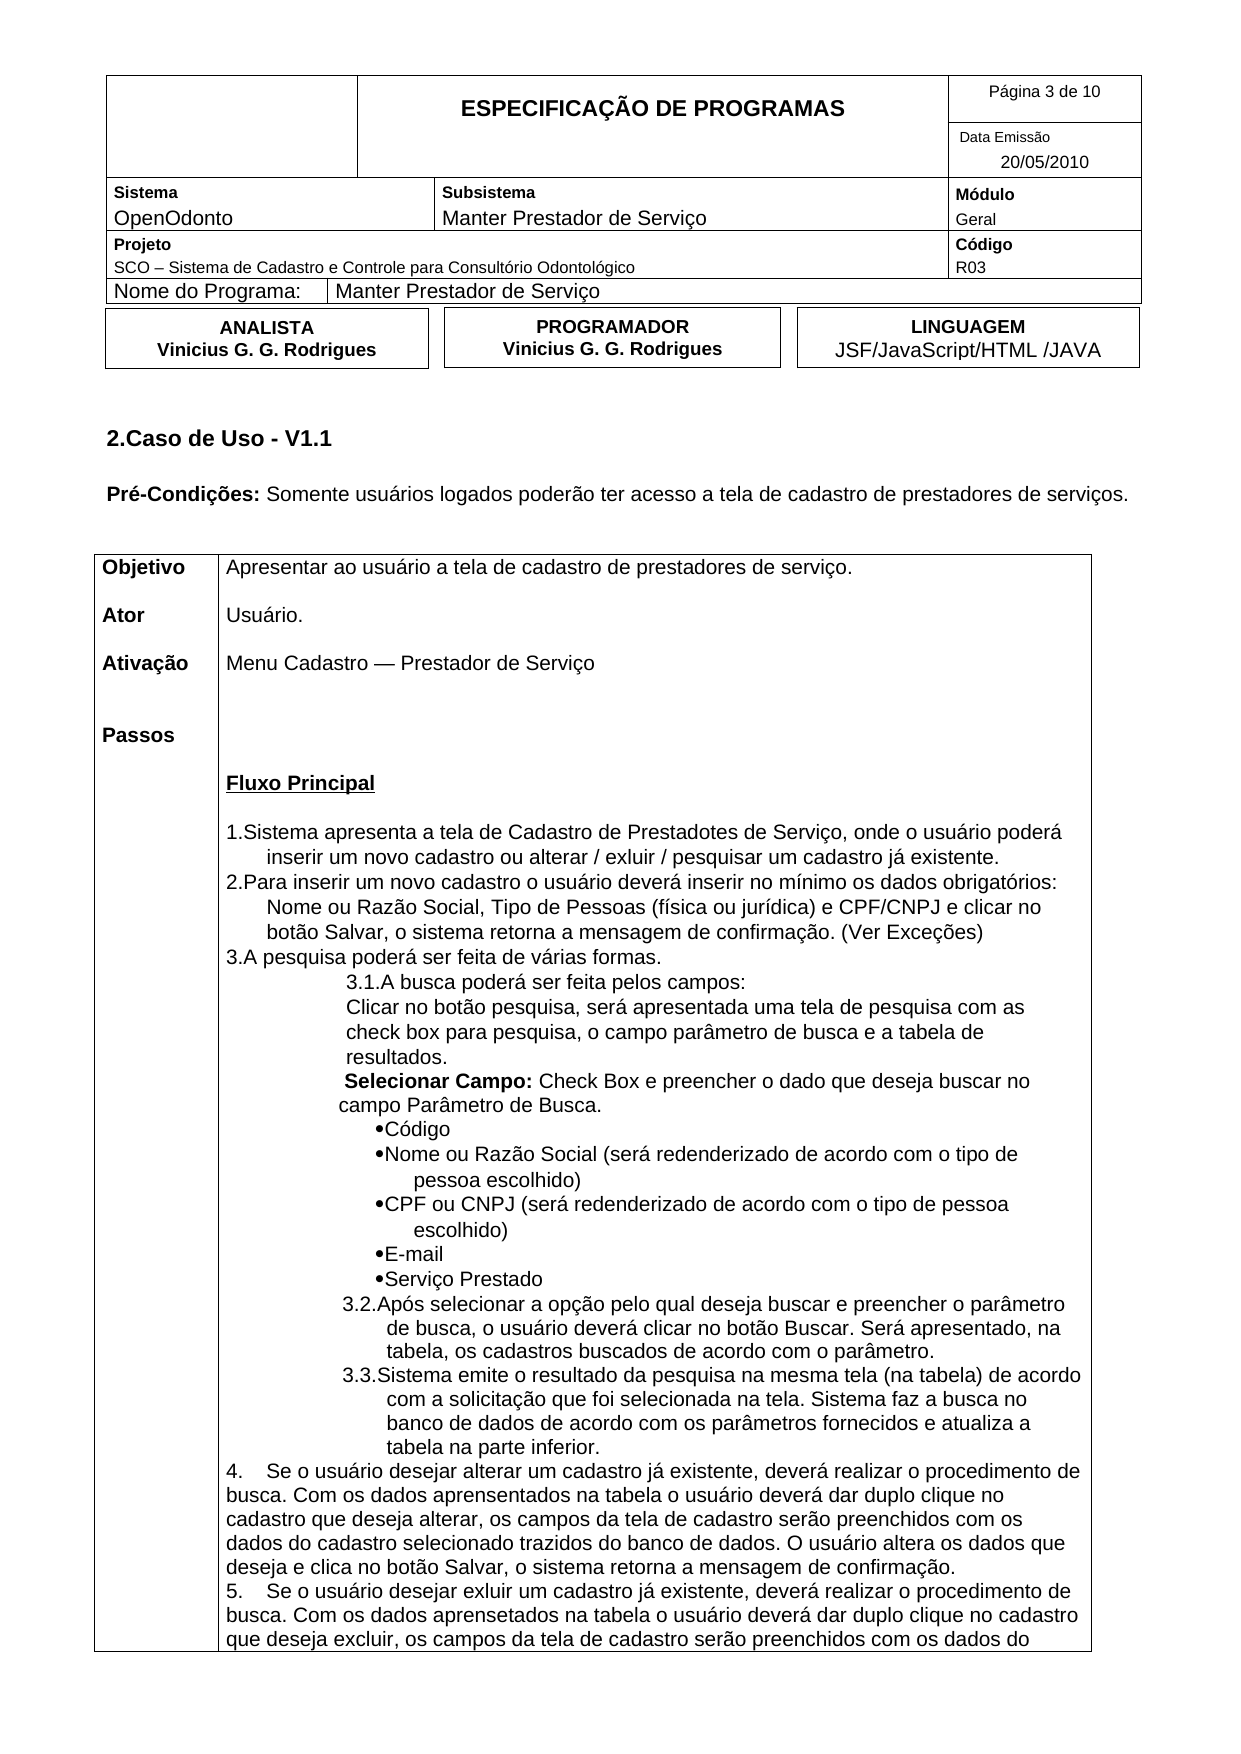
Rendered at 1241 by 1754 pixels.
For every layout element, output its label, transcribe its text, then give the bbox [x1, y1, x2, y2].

subtitle Caso de Uso - V1.1 [106, 425, 1151, 452]
table_header Apresentar ao usuário a tela de cadastro de prestadores de serviço. Usuário. Menu Cadastro — Prestador de Serviço Fluxo Principal Sistema apresenta a tela de Cadastro de Prestadotes de Serviço, onde o usuário poderá inserir um novo cadastro ou alterar / exluir / pesquisar um cadastro já existente. Para inserir um novo cadastro o usuário deverá inserir no mínimo os dados obrigatórios: Nome ou Razão Social, Tipo de Pessoas (física ou jurídica) e CPF/CNPJ e clicar no botão Salvar, o sistema retorna a mensagem de confirmação. (Ver Exceções) A pesquisa poderá ser feita de várias formas. A busca poderá ser feita pelos campos: Clicar no botão pesquisa, será apresentada uma tela de pesquisa com as check box para pesquisa, o campo parâmetro de busca e a tabela de resultados. Selecionar Campo: Check Box e preencher o dado que deseja buscar no campo Parâmetro de Busca. Código Nome ou Razão Social (será redenderizado de acordo com o tipo de pessoa escolhido) CPF ou CNPJ (será redenderizado de acordo com o tipo de pessoa escolhido) E-mail Serviço Prestado Após selecionar a opção pelo qual deseja buscar e preencher o parâmetro de busca, o usuário deverá clicar no botão Buscar. Será apresentado, na tabela, os cadastros buscados de acordo com o parâmetro. Sistema emite o resultado da pesquisa na mesma tela (na tabela) de acordo com a solicitação que foi selecionada na tela. Sistema faz a busca no banco de dados de acordo com os parâmetros fornecidos e atualiza a tabela na parte inferior. 4. Se o usuário desejar alterar um cadastro já existente, deverá realizar o procedimento de busca. Com os dados aprensentados na tabela o usuário deverá dar duplo clique no cadastro que deseja alterar, os campos da tela de cadastro serão preenchidos com os dados do cadastro selecionado trazidos do banco de dados. O usuário altera os dados que deseja e clica no botão Salvar, o sistema retorna a mensagem de confirmação. 5. Se o usuário desejar exluir um cadastro já existente, deverá realizar o procedimento de busca. Com os dados aprensetados na tabela o usuário deverá dar duplo clique no cadastro que deseja excluir, os campos da tela de cadastro serão preenchidos com os dados do [219, 555, 1091, 1651]
table_header Objetivo Ator Ativação Passos [95, 555, 218, 1651]
text Pré-Condições: Somente usuários logados poderão ter acesso a tela de cadastro de prestadores de serviços. [106, 482, 1151, 506]
